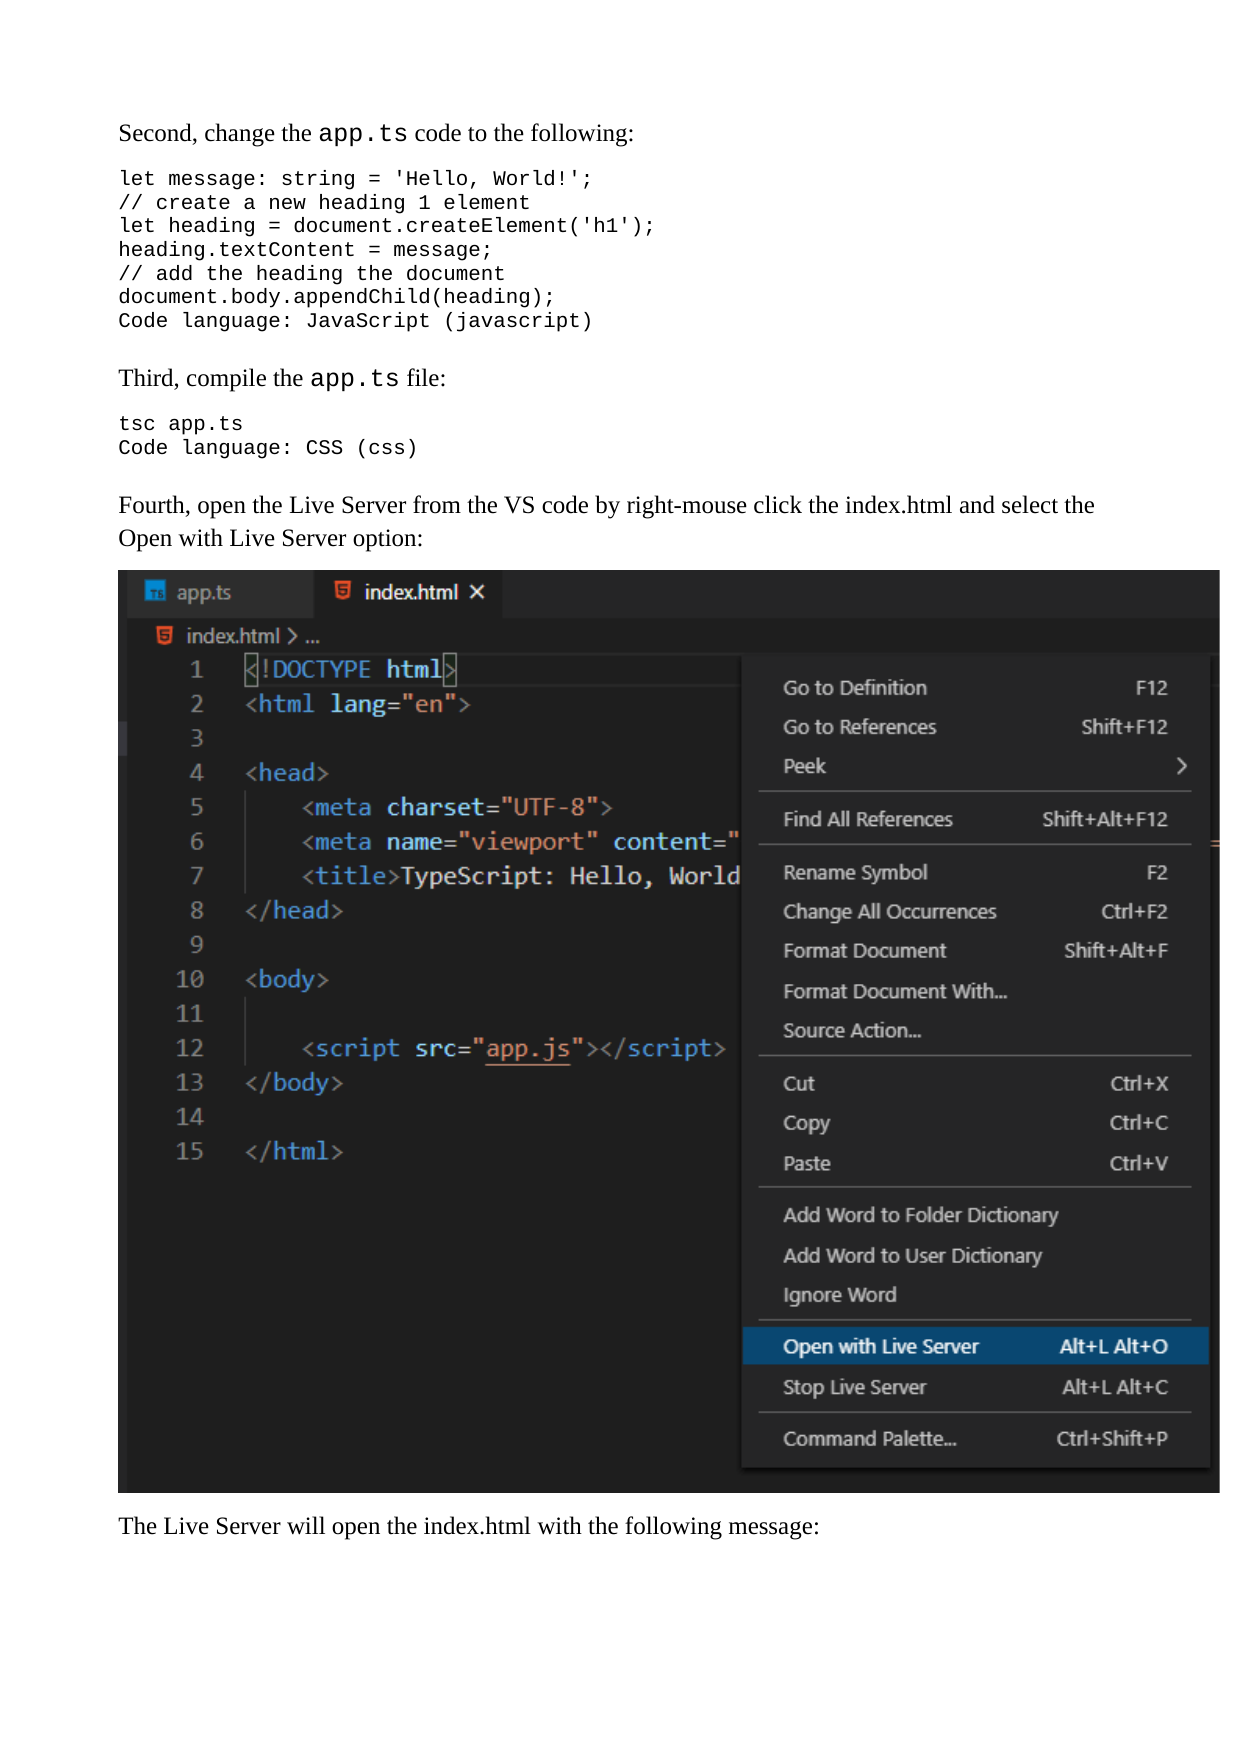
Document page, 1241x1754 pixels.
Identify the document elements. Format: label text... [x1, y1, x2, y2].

text // create a new heading 1 element [118, 192, 1122, 215]
text heading.textContent = message; [118, 239, 1122, 263]
text Fourth, open the Live Server from the VS code by right-mouse click the index.html and select the Open with Live Server option: [118, 490, 1122, 552]
text Code language: CSS (css) [118, 437, 1122, 460]
text document.body.appendChild(heading); [118, 286, 1122, 310]
picture [118, 570, 1220, 1493]
text Second, change the app.ts code to the following: [118, 118, 1122, 149]
text let heading = document.createElement('h1'); [118, 215, 1122, 239]
text The Live Server will open the index.html with the following message: [118, 1511, 1122, 1540]
text // add the heading the document [118, 263, 1122, 286]
text Third, compile the app.ts file: [118, 363, 1122, 394]
text Code language: JavaScript (javascript) [118, 310, 1122, 334]
text tsc app.ts [118, 413, 1122, 437]
text let message: string = 'Hello, World!'; [118, 168, 1122, 192]
